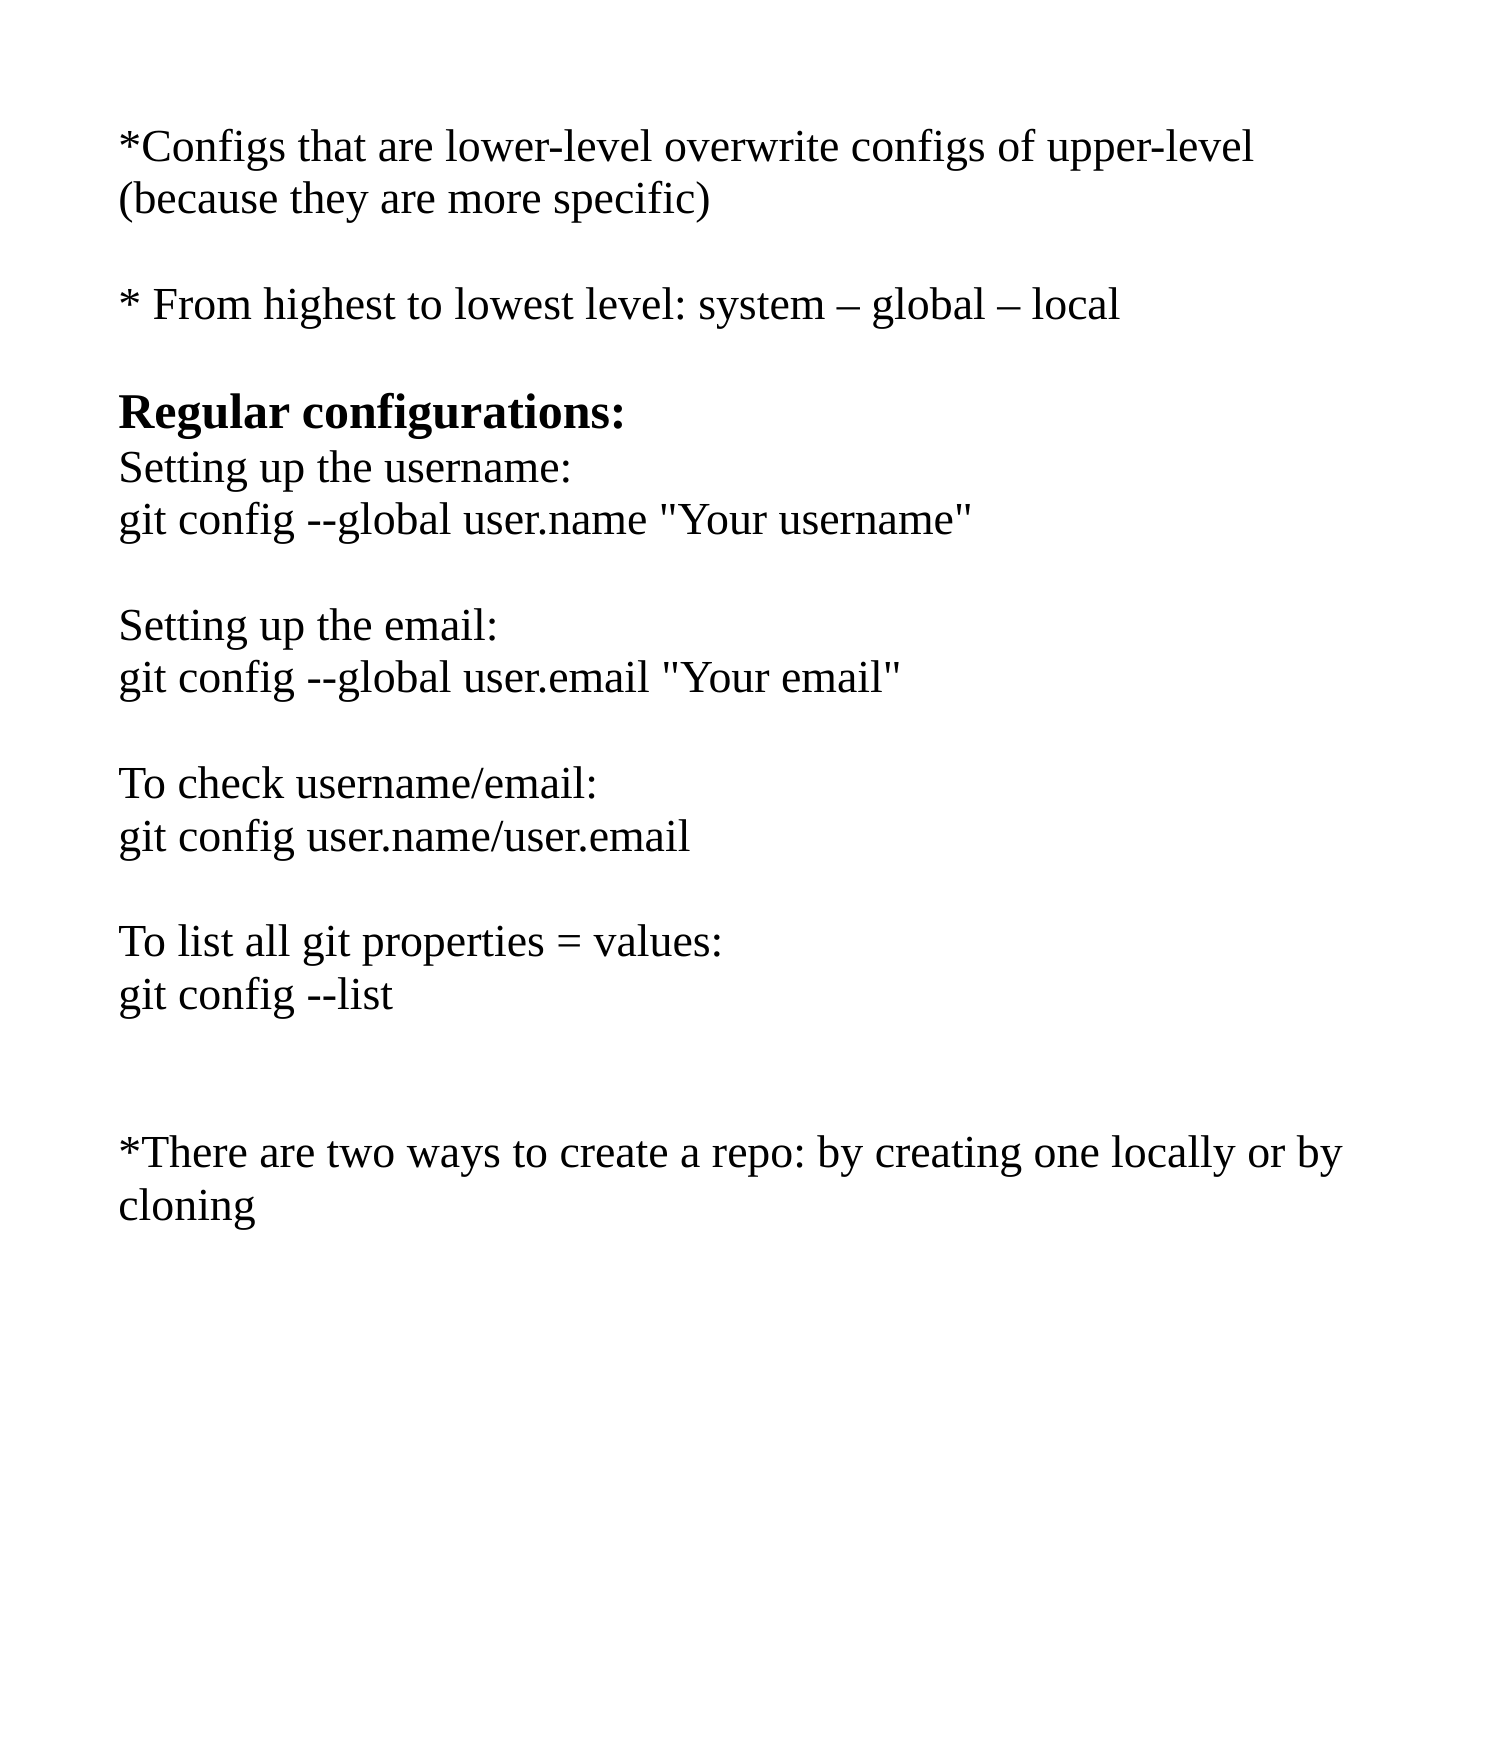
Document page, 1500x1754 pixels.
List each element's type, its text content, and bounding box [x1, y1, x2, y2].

text git config --global user.name "Your username" [118, 492, 1382, 544]
text To check username/email: [118, 755, 1382, 808]
text To list all git properties = values: [118, 913, 1382, 966]
text git config user.name/user.email [118, 808, 1382, 861]
text git config --list [118, 966, 1382, 1019]
text Regular configurations: [118, 382, 1382, 439]
text * From highest to lowest level: system – global – local [118, 276, 1382, 329]
text Setting up the username: [118, 439, 1382, 492]
text Setting up the email: [118, 597, 1382, 650]
text *Configs that are lower-level overwrite configs of upper-level (because they are more specific) [118, 118, 1382, 223]
text *There are two ways to create a repo: by creating one locally or by cloning [118, 1124, 1382, 1230]
text git config --global user.email "Your email" [118, 650, 1382, 703]
